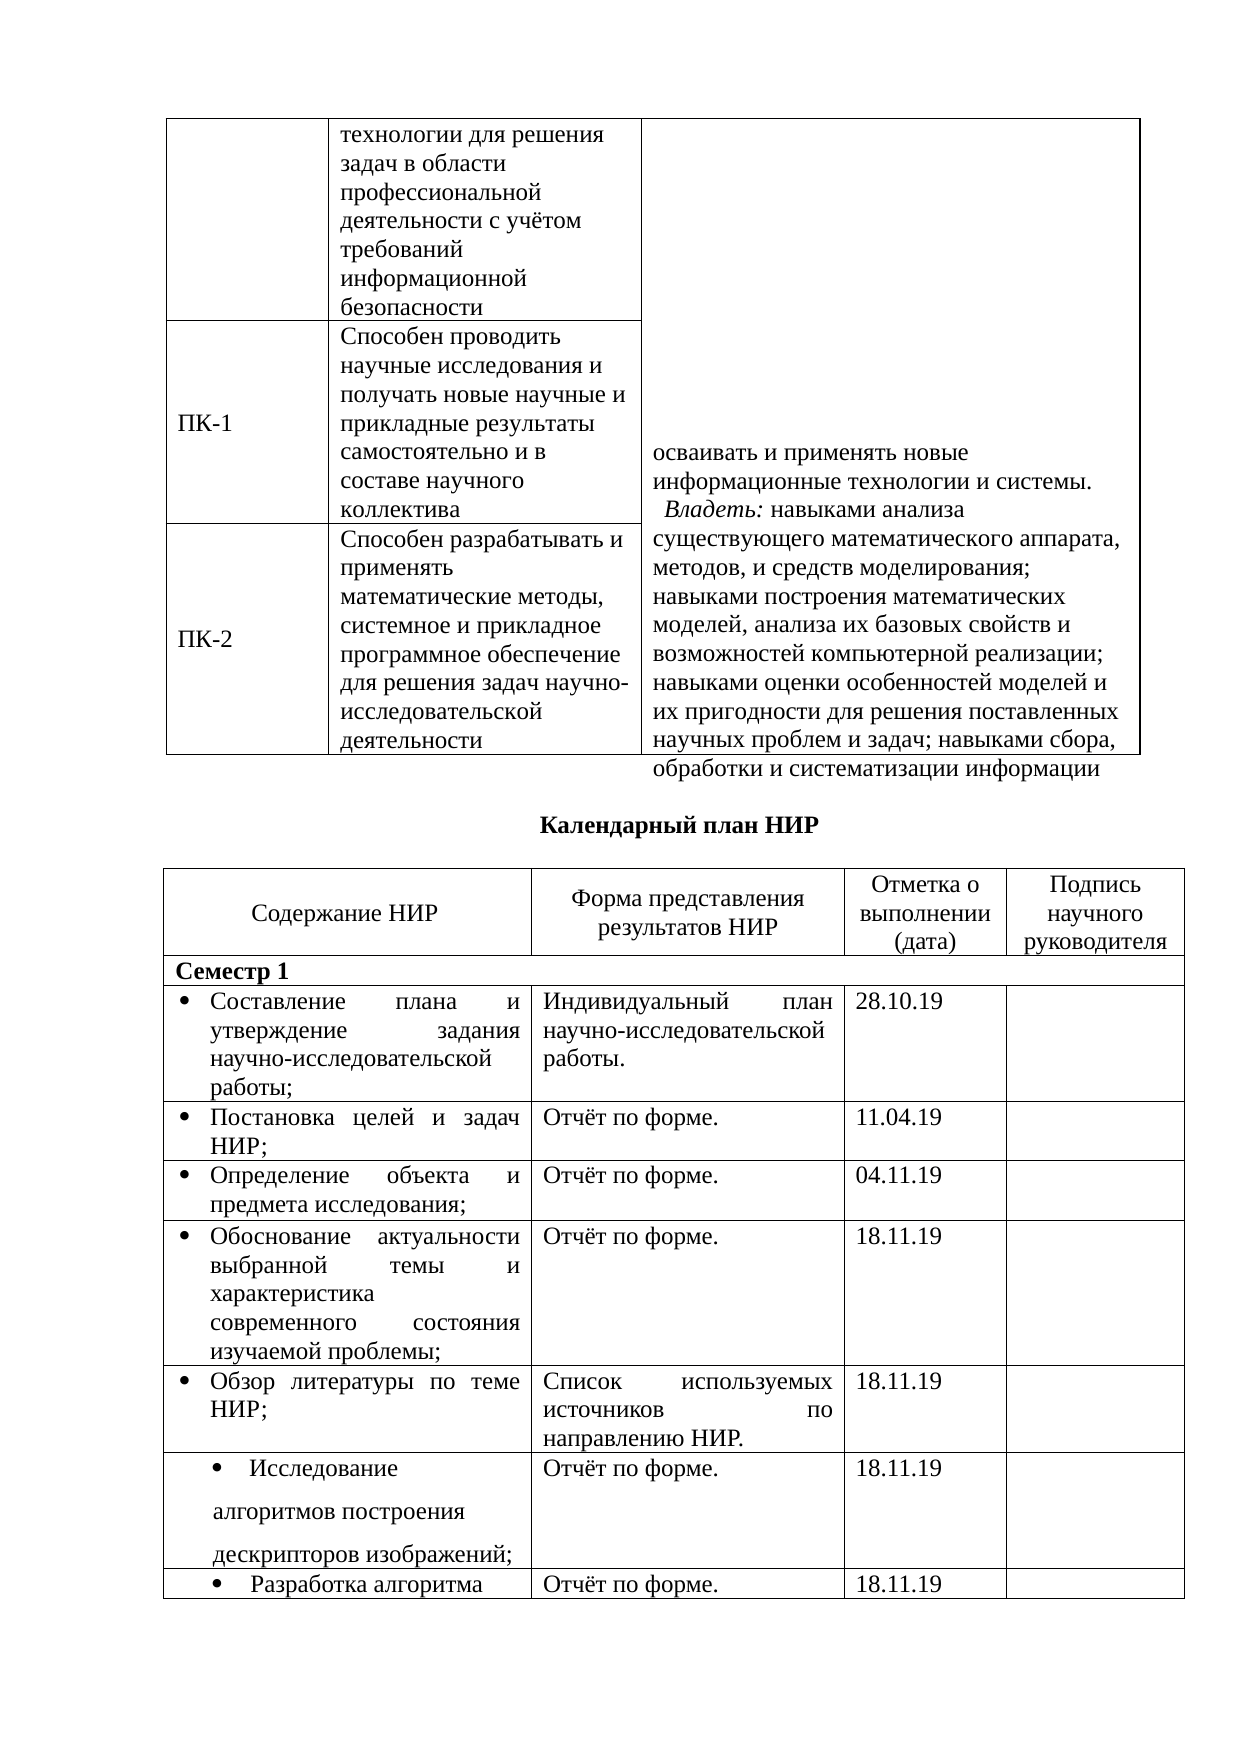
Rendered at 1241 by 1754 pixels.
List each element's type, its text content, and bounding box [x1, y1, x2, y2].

table_cell Способен проводить научные исследования и получать новые научные и прикладные результаты самостоятельно и в составе научного коллектива [329, 321, 641, 523]
table_cell [1007, 1161, 1184, 1220]
table_cell Знать: актуальность, цели, методологию проведения научных исследований по теме научно-исследовательской работы (НИР); варианты практического использования результатов исследования; основы организации работы в составе научно-исследовательского коллектива; методы разработки и анализа математических и (или) имитационных, информационных моделей изучаемых явлений (процессов, объектов). Уметь: анализировать и комбинировать элементы существующих концептуальных и теоретических моделей для получения новых результатов в рамках проводимых исследований; применять информационные технологии для решения задач научной деятельности; составлять обзор научных публикаций; формулировать задачи научной работы; выбирать методы и разрабатывать алгоритмы решения задач; осваивать и применять новые информационные технологии и системы. Владеть: навыками анализа существующего математического аппарата, методов, и средств моделирования; навыками построения математических моделей, анализа их базовых свойств и возможностей компьютерной реализации; навыками оценки особенностей моделей и их пригодности для решения поставленных научных проблем и задач; навыками сбора, обработки и систематизации информации по теме исследования, оформления и представления результатов НИР в форме научной статьи, научного доклада, навыками проведения научных исследований самостоятельно и в составе научной группы. [642, 119, 1139, 754]
table_cell 18.11.19 [845, 1453, 1006, 1568]
table_cell 18.11.19 [845, 1221, 1006, 1365]
table_cell Постановка целей и задач НИР; [164, 1102, 531, 1159]
table_cell Отчёт по форме. [532, 1569, 844, 1598]
table_cell 28.10.19 [845, 986, 1006, 1101]
table_header Форма представления результатов НИР [532, 869, 844, 955]
text Календарный план НИР [177, 810, 1181, 839]
table_cell Обзор литературы по теме НИР; [164, 1366, 531, 1452]
table_cell ПК-1 [167, 321, 328, 523]
table_cell Исследование алгоритмов построения дескрипторов изображений; [164, 1453, 531, 1568]
table_cell Отчёт по форме. [532, 1453, 844, 1568]
table_cell 18.11.19 [845, 1569, 1006, 1598]
table_cell технологии для решения задач в области профессиональной деятельности с учётом требований информационной безопасности [329, 119, 641, 320]
table_cell Индивидуальный план научно-исследовательской работы. [532, 986, 844, 1101]
table_cell [1007, 1569, 1184, 1598]
table_cell [1007, 1102, 1184, 1159]
table_cell Обоснование актуальности выбранной темы и характеристика современного состояния изучаемой проблемы; [164, 1221, 531, 1365]
table_header Содержание НИР [164, 869, 531, 955]
table_cell Отчёт по форме. [532, 1102, 844, 1159]
table_cell [1007, 1453, 1184, 1568]
table_cell [167, 119, 328, 320]
table_cell Отчёт по форме. [532, 1221, 844, 1365]
table_cell Список используемых источников по направлению НИР. [532, 1366, 844, 1452]
table_cell 11.04.19 [845, 1102, 1006, 1159]
table_header Подпись научного руководителя [1007, 869, 1184, 955]
table_cell [1007, 986, 1184, 1101]
table_cell [1007, 1366, 1184, 1452]
table_cell Отчёт по форме. [532, 1161, 844, 1220]
table_header Отметка о выполнении (дата) [845, 869, 1006, 955]
table_cell Разработка алгоритма [164, 1569, 531, 1598]
table_cell Семестр 1 [164, 956, 1184, 985]
table_cell 04.11.19 [845, 1161, 1006, 1220]
table_cell [1007, 1221, 1184, 1365]
table_cell ПК-2 [167, 524, 328, 754]
table_cell Способен разрабатывать и применять математические методы, системное и прикладное программное обеспечение для решения задач научно-исследовательской деятельности [329, 524, 641, 754]
table_cell Определение объекта и предмета исследования; [164, 1161, 531, 1220]
table_cell 18.11.19 [845, 1366, 1006, 1452]
table_cell Составление плана и утверждение задания научно-исследовательской работы; [164, 986, 531, 1101]
